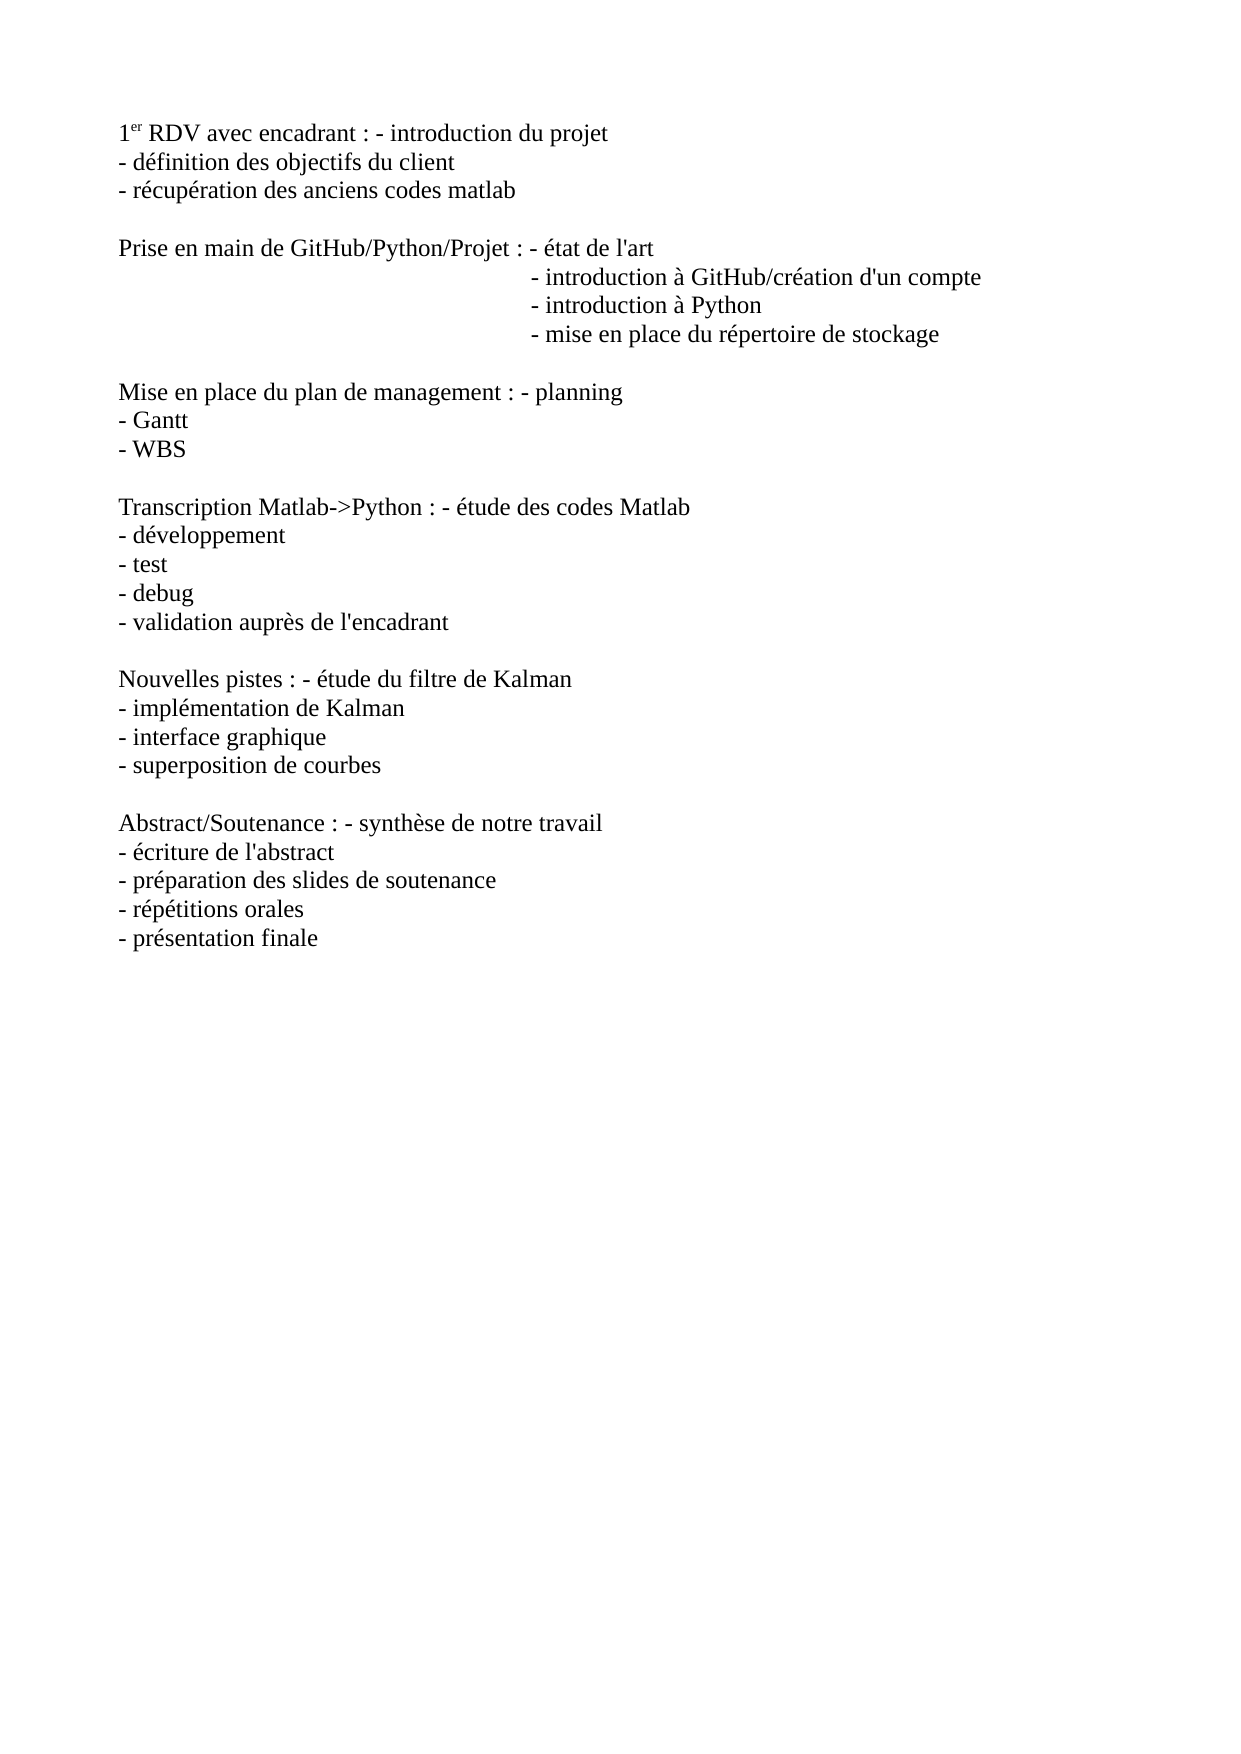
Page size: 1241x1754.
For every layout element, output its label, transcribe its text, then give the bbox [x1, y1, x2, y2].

text Prise en main de GitHub/Python/Projet : - état de l'art [118, 233, 1122, 262]
text - Gantt [118, 406, 1122, 434]
text - mise en place du répertoire de stockage [118, 319, 1122, 348]
text - interface graphique [118, 722, 1122, 751]
text - test [118, 549, 1122, 578]
text - debug [118, 578, 1122, 607]
text Transcription Matlab->Python : - étude des codes Matlab [118, 492, 1122, 521]
text - récupération des anciens codes matlab [118, 176, 1122, 204]
text - implémentation de Kalman [118, 693, 1122, 722]
text - présentation finale [118, 923, 1122, 952]
text - définition des objectifs du client [118, 147, 1122, 176]
text Mise en place du plan de management : - planning [118, 377, 1122, 406]
text Abstract/Soutenance : - synthèse de notre travail [118, 808, 1122, 837]
text - préparation des slides de soutenance [118, 866, 1122, 894]
text - superposition de courbes [118, 751, 1122, 779]
text Nouvelles pistes : - étude du filtre de Kalman [118, 664, 1122, 693]
text - introduction à GitHub/création d'un compte [118, 262, 1122, 291]
text - WBS [118, 434, 1122, 463]
text - écriture de l'abstract [118, 837, 1122, 866]
text - développement [118, 521, 1122, 549]
text - introduction à Python [118, 291, 1122, 319]
text - validation auprès de l'encadrant [118, 607, 1122, 636]
text 1er RDV avec encadrant : - introduction du projet [118, 118, 1122, 147]
text - répétitions orales [118, 894, 1122, 923]
